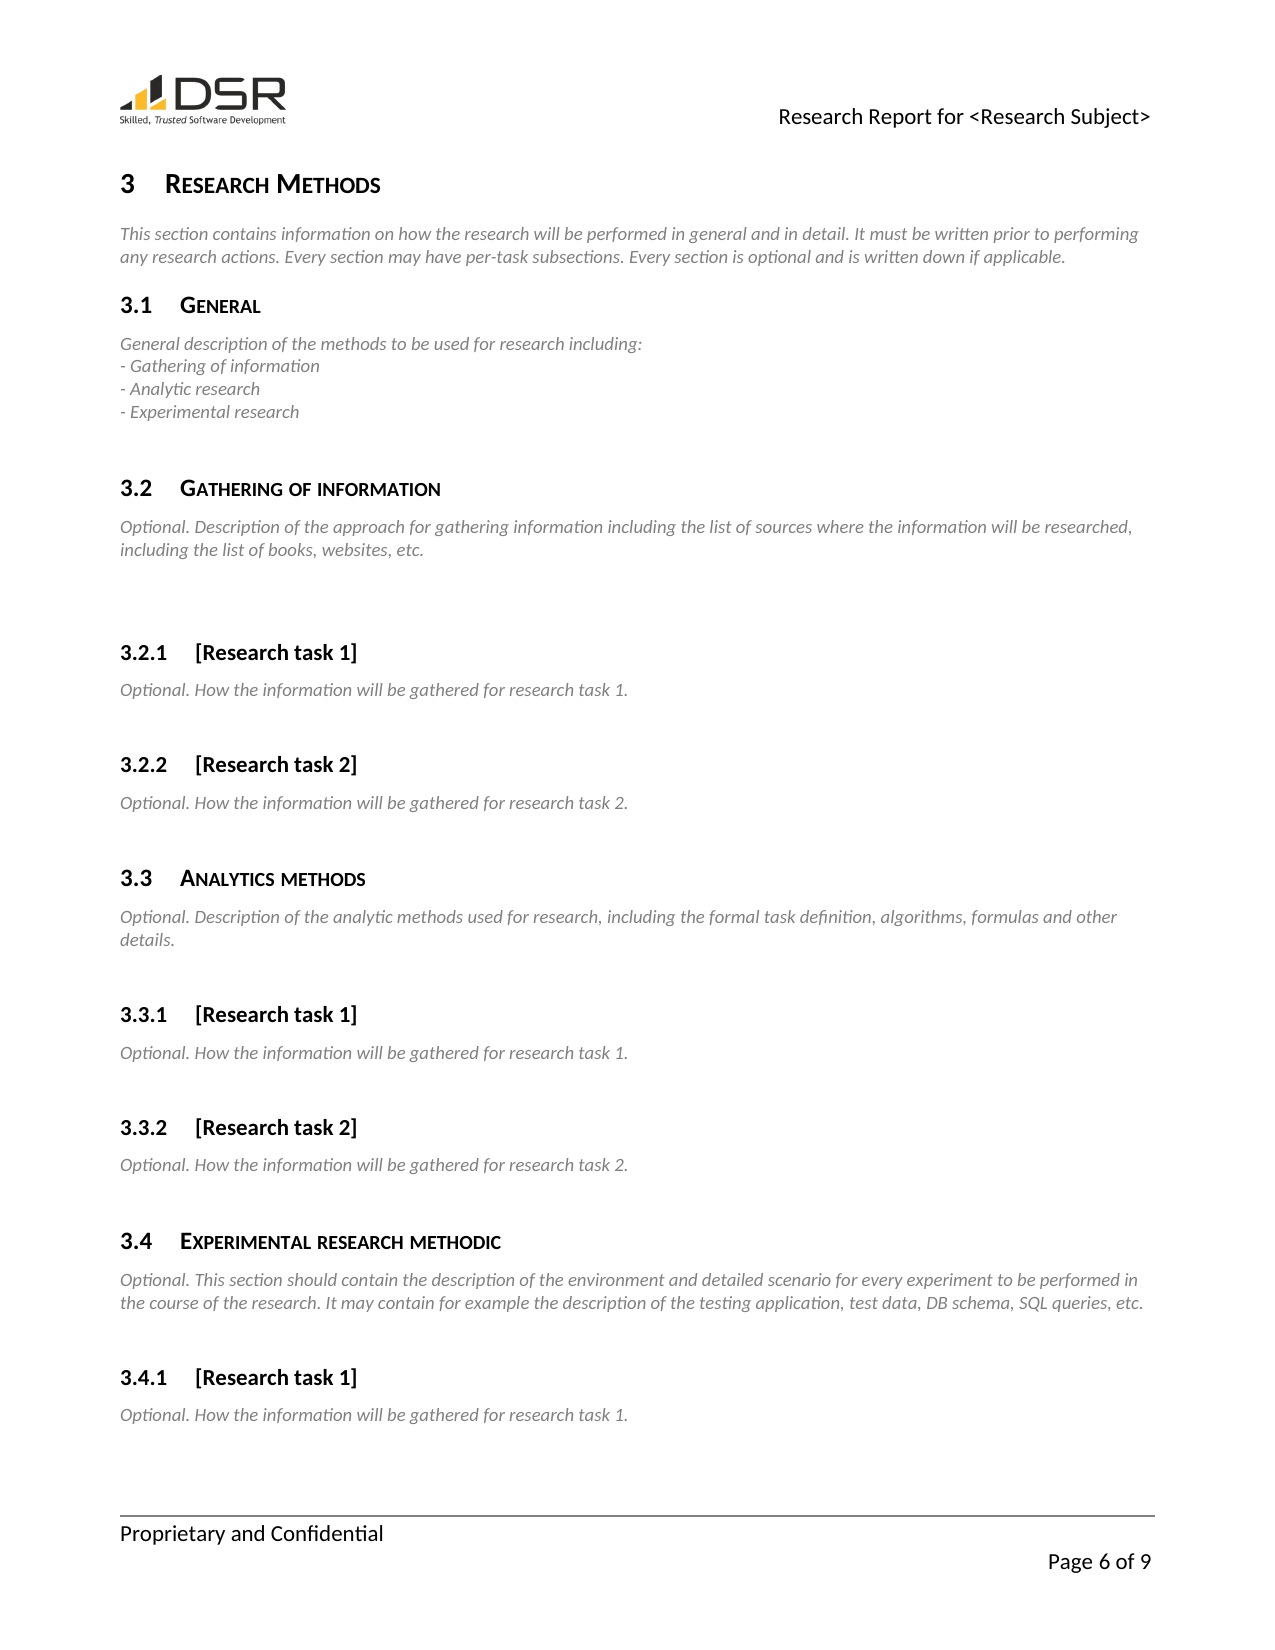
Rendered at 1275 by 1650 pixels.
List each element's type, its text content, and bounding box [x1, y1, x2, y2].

subtitle [Research task 2] [120, 1113, 1155, 1141]
subtitle [Research task 1] [120, 1363, 1155, 1391]
text Optional. Description of the approach for gathering information including the list of sources where the information will be researched, including the list of books, websites, etc. [120, 515, 1155, 561]
subtitle Analytics methods [120, 863, 1155, 893]
text Optional. How the information will be gathered for research task 1. [120, 1041, 1155, 1064]
text Optional. This section should contain the description of the environment and detailed scenario for every experiment to be performed in the course of the research. It may contain for example the description of the testing application, test data, DB schema, SQL queries, etc. [120, 1268, 1155, 1314]
subtitle General [120, 289, 1155, 319]
text General description of the methods to be used for research including: [120, 332, 1155, 355]
picture [120, 75, 286, 125]
subtitle [Research task 2] [120, 750, 1155, 778]
text Optional. How the information will be gathered for research task 1. [120, 678, 1155, 701]
text This section contains information on how the research will be performed in general and in detail. It must be written prior to performing any research actions. Every section may have per-task subsections. Every section is optional and is written down if applicable. [120, 222, 1155, 268]
subtitle [Research task 1] [120, 1000, 1155, 1028]
text - Gathering of information [120, 355, 1155, 378]
text - Analytic research [120, 378, 1155, 401]
subtitle Research Methods [120, 166, 1155, 201]
text Optional. How the information will be gathered for research task 2. [120, 1153, 1155, 1176]
subtitle Gathering of information [120, 472, 1155, 503]
text Optional. How the information will be gathered for research task 2. [120, 791, 1155, 814]
subtitle Experimental research methodic [120, 1225, 1155, 1255]
subtitle [Research task 1] [120, 638, 1155, 666]
text Optional. Description of the analytic methods used for research, including the formal task definition, algorithms, formulas and other details. [120, 906, 1155, 951]
text Optional. How the information will be gathered for research task 1. [120, 1403, 1155, 1426]
text - Experimental research [120, 401, 1155, 423]
